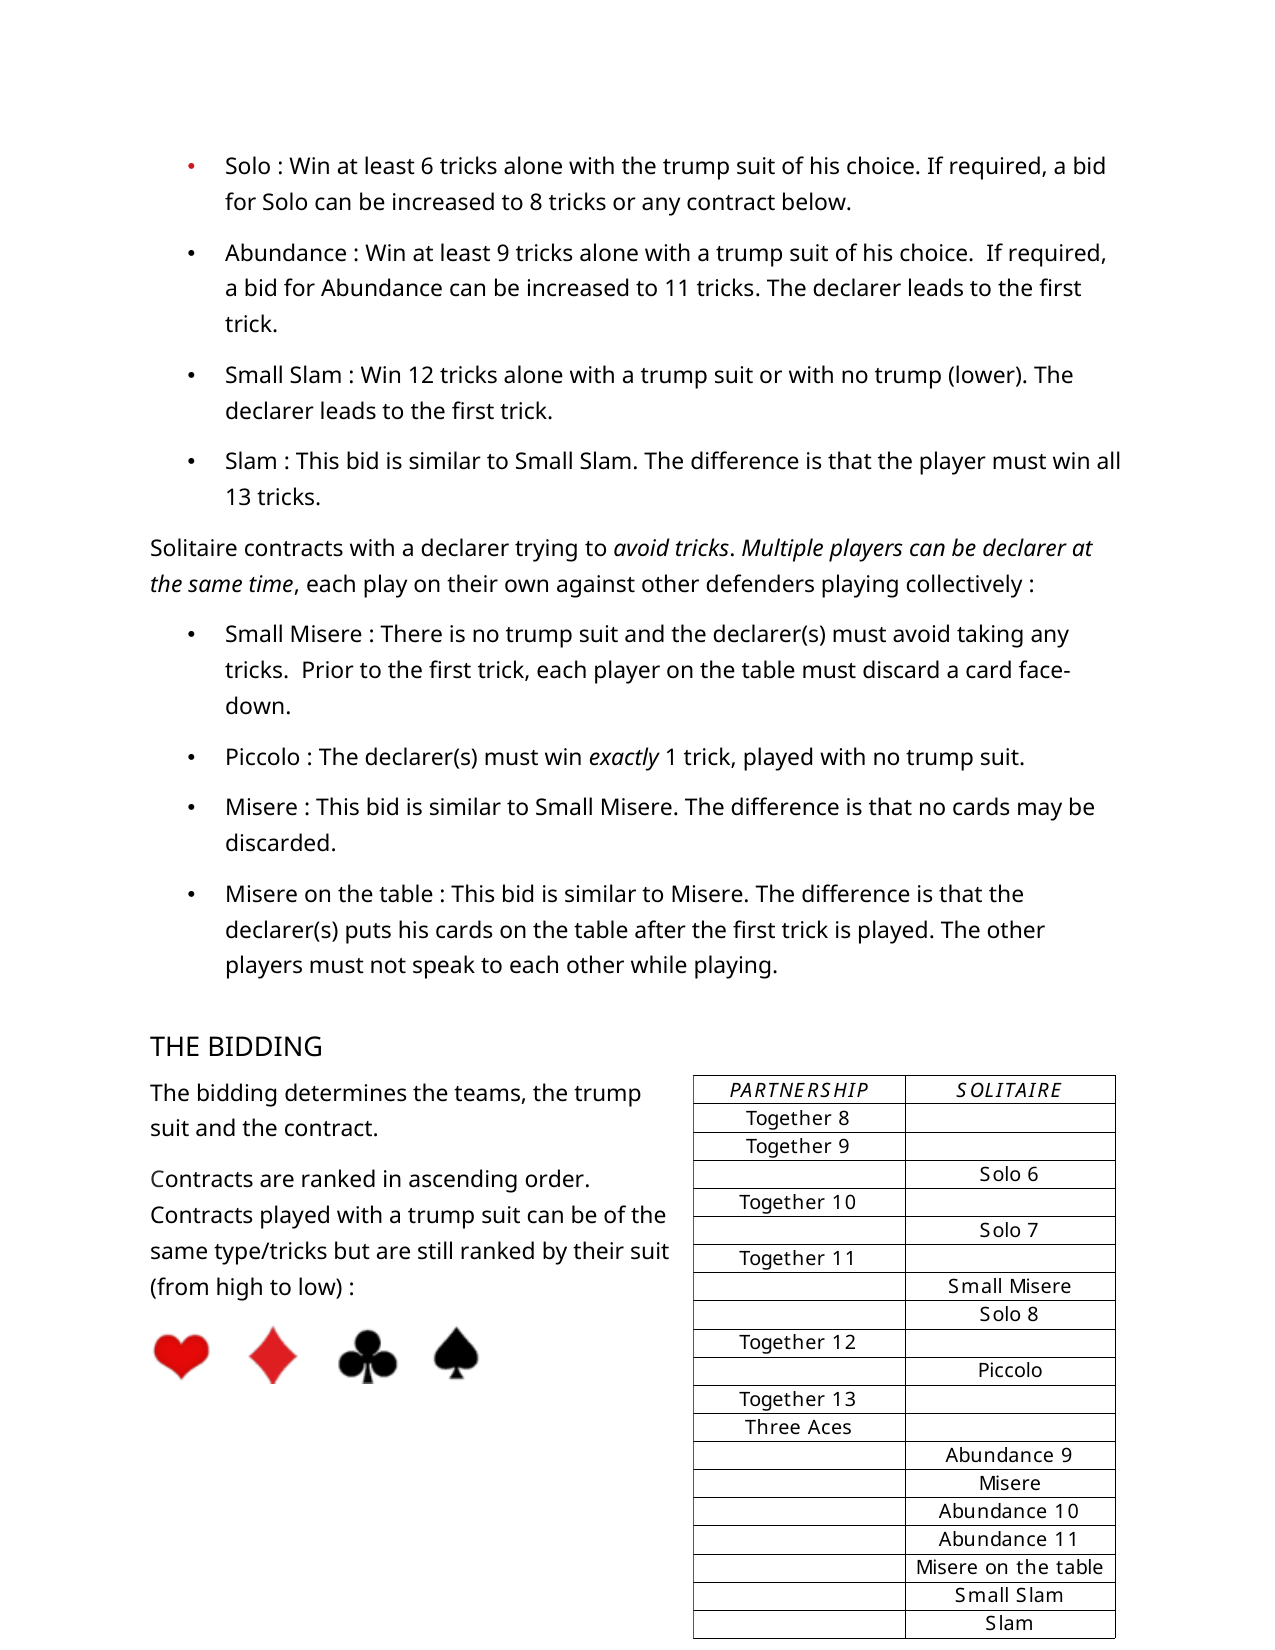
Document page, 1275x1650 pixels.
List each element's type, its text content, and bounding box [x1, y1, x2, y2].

list Solo : Win at least 6 tricks alone with the trump suit of his choice. If required, a bid for Solo can be increased to 8 tricks or any contract below. [187, 150, 1125, 217]
list Small Slam : Win 12 tricks alone with a trump suit or with no trump (lower). The declarer leads to the first trick. [187, 359, 1125, 426]
list Misere : This bid is similar to Small Misere. The difference is that no cards may be discarded. [187, 791, 1125, 858]
text Contracts are ranked in ascending order. Contracts played with a trump suit can be of the same type/tricks but are still ranked by their suit (from high to low) : [150, 1163, 682, 1302]
picture [144, 1321, 493, 1384]
subtitle THE BIDDING [150, 1027, 1125, 1064]
text The bidding determines the teams, the trump suit and the contract. [150, 1076, 682, 1144]
list Slam : This bid is similar to Small Slam. The difference is that the player must win all 13 tricks. [187, 445, 1125, 512]
list Abundance : Win at least 9 tricks alone with a trump suit of his choice. If required, a bid for Abundance can be increased to 11 tricks. The declarer leads to the first trick. [187, 236, 1125, 339]
text Solitaire contracts with a declarer trying to avoid tricks. Multiple players can be declarer at the same time, each play on their own against other defenders playing collectively : [150, 532, 1125, 599]
list Misere on the table : This bid is similar to Misere. The difference is that the declarer(s) puts his cards on the table after the first trick is played. The other players must not speak to each other while playing. [187, 878, 1125, 981]
list Piccolo : The declarer(s) must win exactly 1 trick, played with no trump suit. [187, 741, 1125, 772]
list Small Misere : There is no trump suit and the declarer(s) must avoid taking any tricks. Prior to the first trick, each player on the table must discard a card face-down. [187, 618, 1125, 721]
